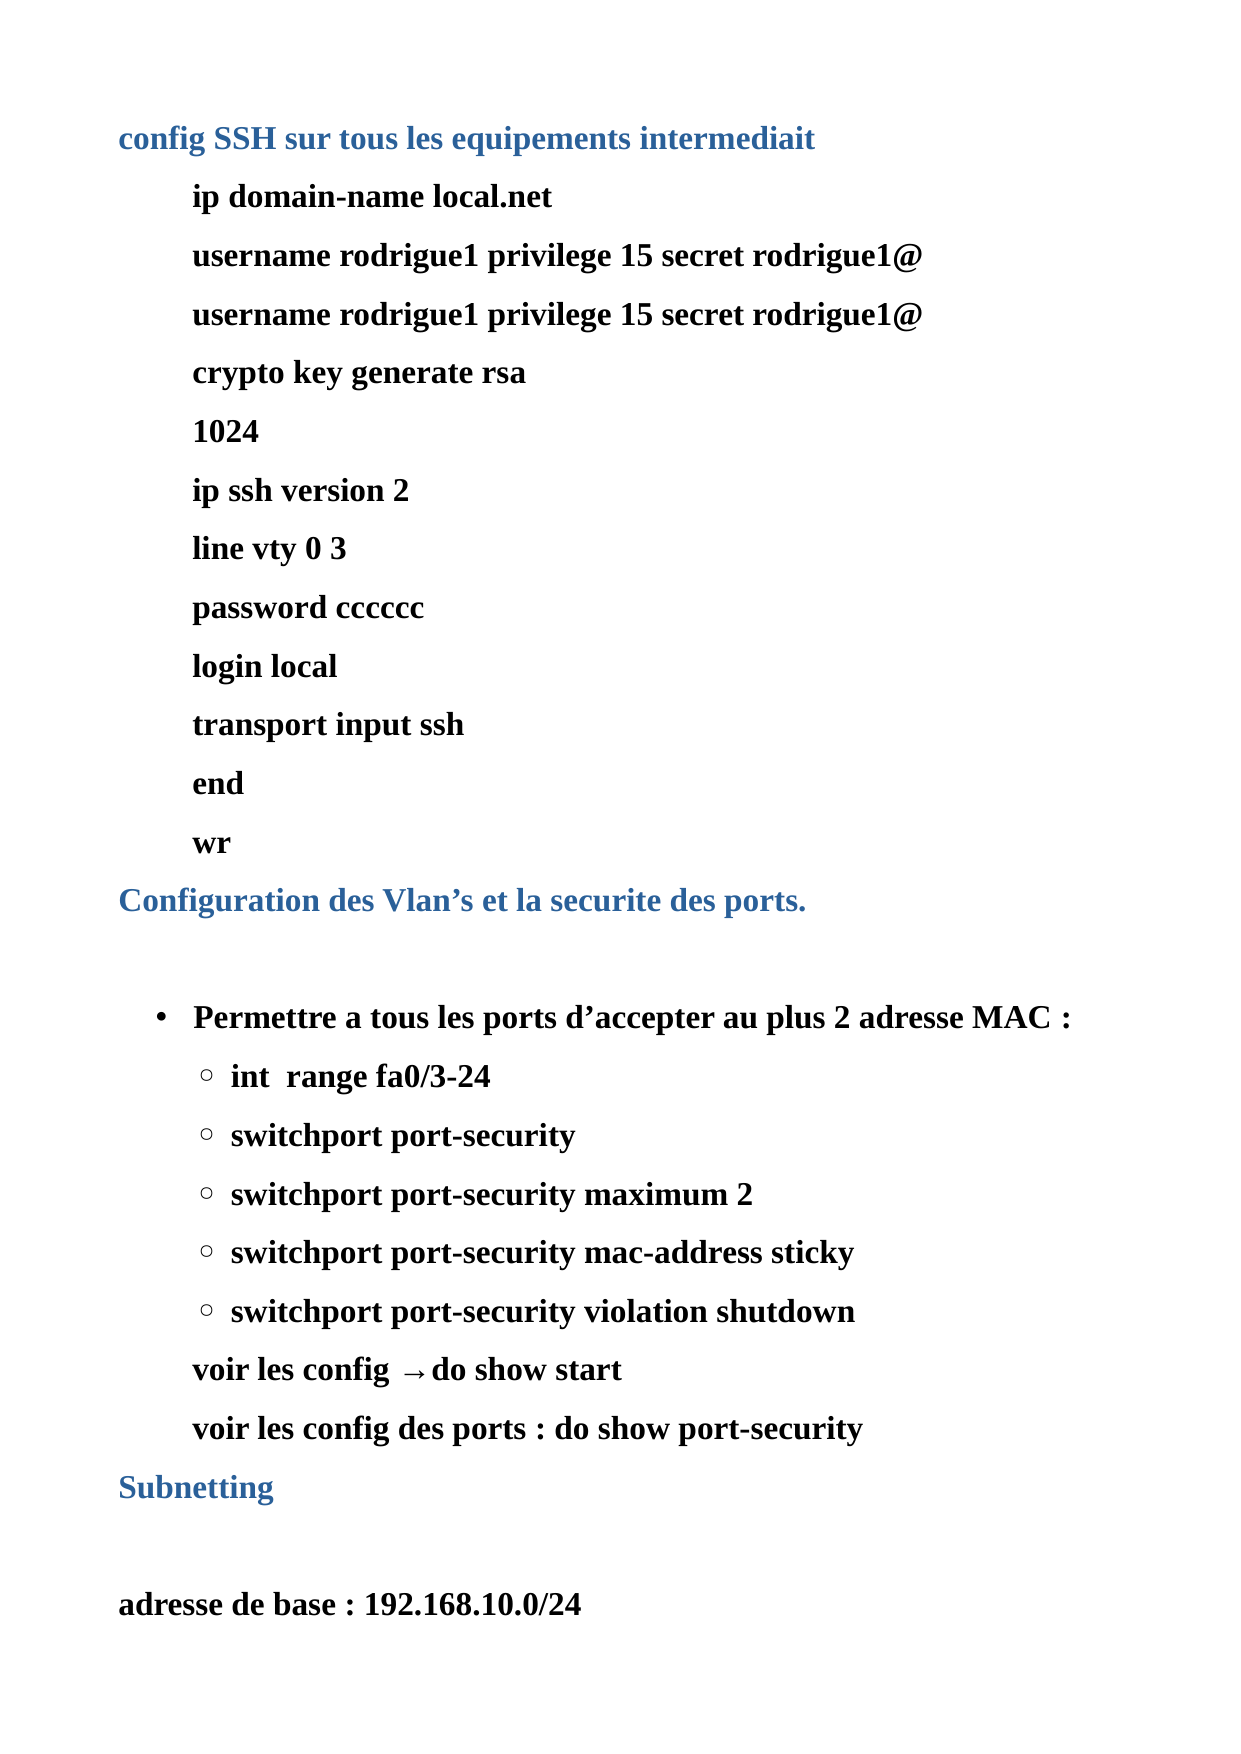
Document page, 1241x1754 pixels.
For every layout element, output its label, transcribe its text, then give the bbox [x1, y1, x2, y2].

list switchport port-security maximum 2 [193, 1174, 1122, 1212]
list switchport port-security mac-address sticky [193, 1232, 1122, 1271]
text username rodrigue1 privilege 15 secret rodrigue1@ [118, 294, 1122, 332]
text line vty 0 3 [118, 529, 1122, 567]
text voir les config des ports : do show port-security [118, 1408, 1122, 1447]
text Subnetting [118, 1467, 1122, 1505]
list switchport port-security violation shutdown [193, 1291, 1122, 1329]
text Configuration des Vlan’s et la securite des ports. [118, 881, 1122, 919]
text adresse de base : 192.168.10.0/24 [118, 1584, 1122, 1623]
text 1024 [118, 411, 1122, 450]
text login local [118, 646, 1122, 684]
list Permettre a tous les ports d’accepter au plus 2 adresse MAC : [156, 998, 1122, 1036]
text config SSH sur tous les equipements intermediait [118, 118, 1122, 156]
list int range fa0/3-24 [193, 1056, 1122, 1095]
text ip ssh version 2 [118, 470, 1122, 508]
text ip domain-name local.net [118, 177, 1122, 215]
text wr [118, 822, 1122, 860]
text username rodrigue1 privilege 15 secret rodrigue1@ [118, 235, 1122, 274]
text end [118, 763, 1122, 802]
text transport input ssh [118, 704, 1122, 743]
list switchport port-security [193, 1115, 1122, 1153]
text password cccccc [118, 587, 1122, 626]
text voir les config →do show start [118, 1350, 1122, 1388]
text crypto key generate rsa [118, 353, 1122, 391]
